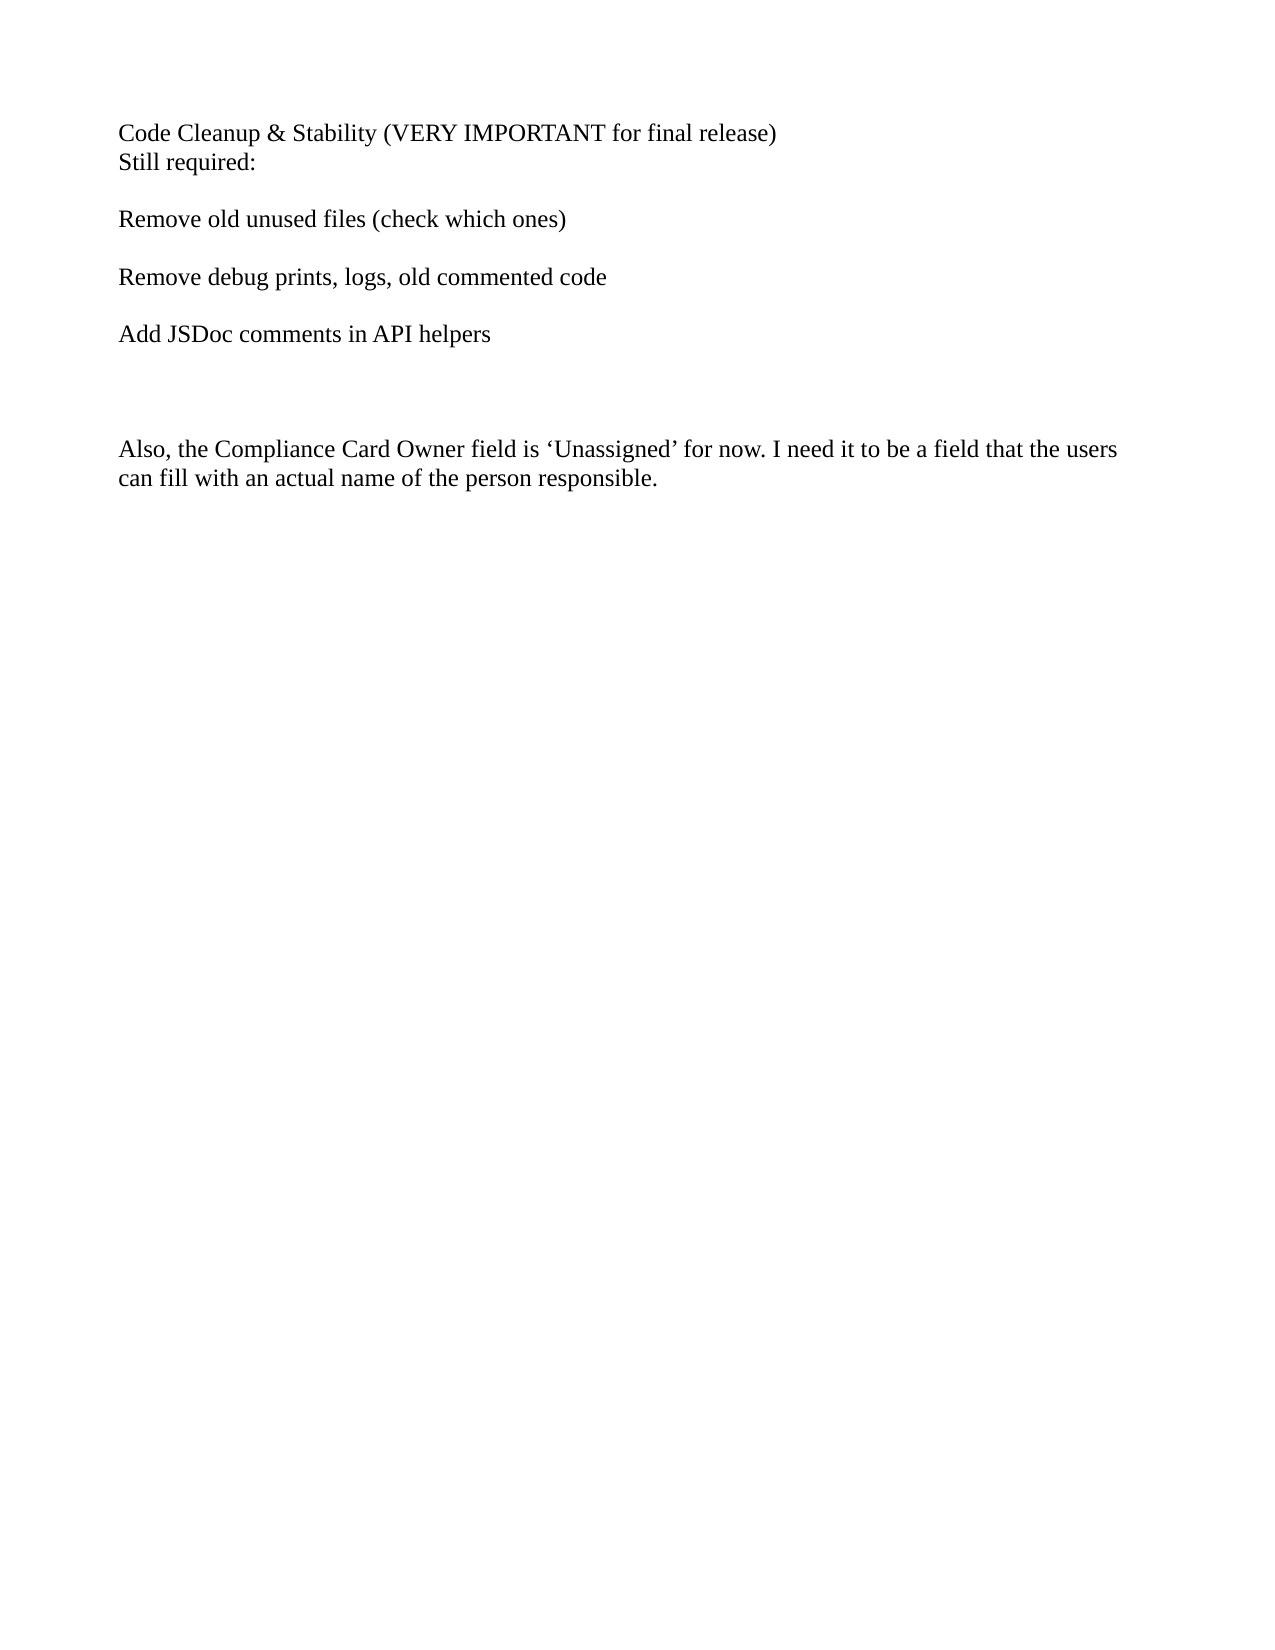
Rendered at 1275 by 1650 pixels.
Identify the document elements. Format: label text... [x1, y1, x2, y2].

text Also, the Compliance Card Owner field is ‘Unassigned’ for now. I need it to be a field that the users can fill with an actual name of the person responsible. [118, 434, 1157, 492]
text Still required: [118, 147, 1157, 176]
text Add JSDoc comments in API helpers [118, 319, 1157, 348]
text Code Cleanup & Stability (VERY IMPORTANT for final release) [118, 118, 1157, 147]
text Remove old unused files (check which ones) [118, 204, 1157, 233]
text Remove debug prints, logs, old commented code [118, 262, 1157, 291]
